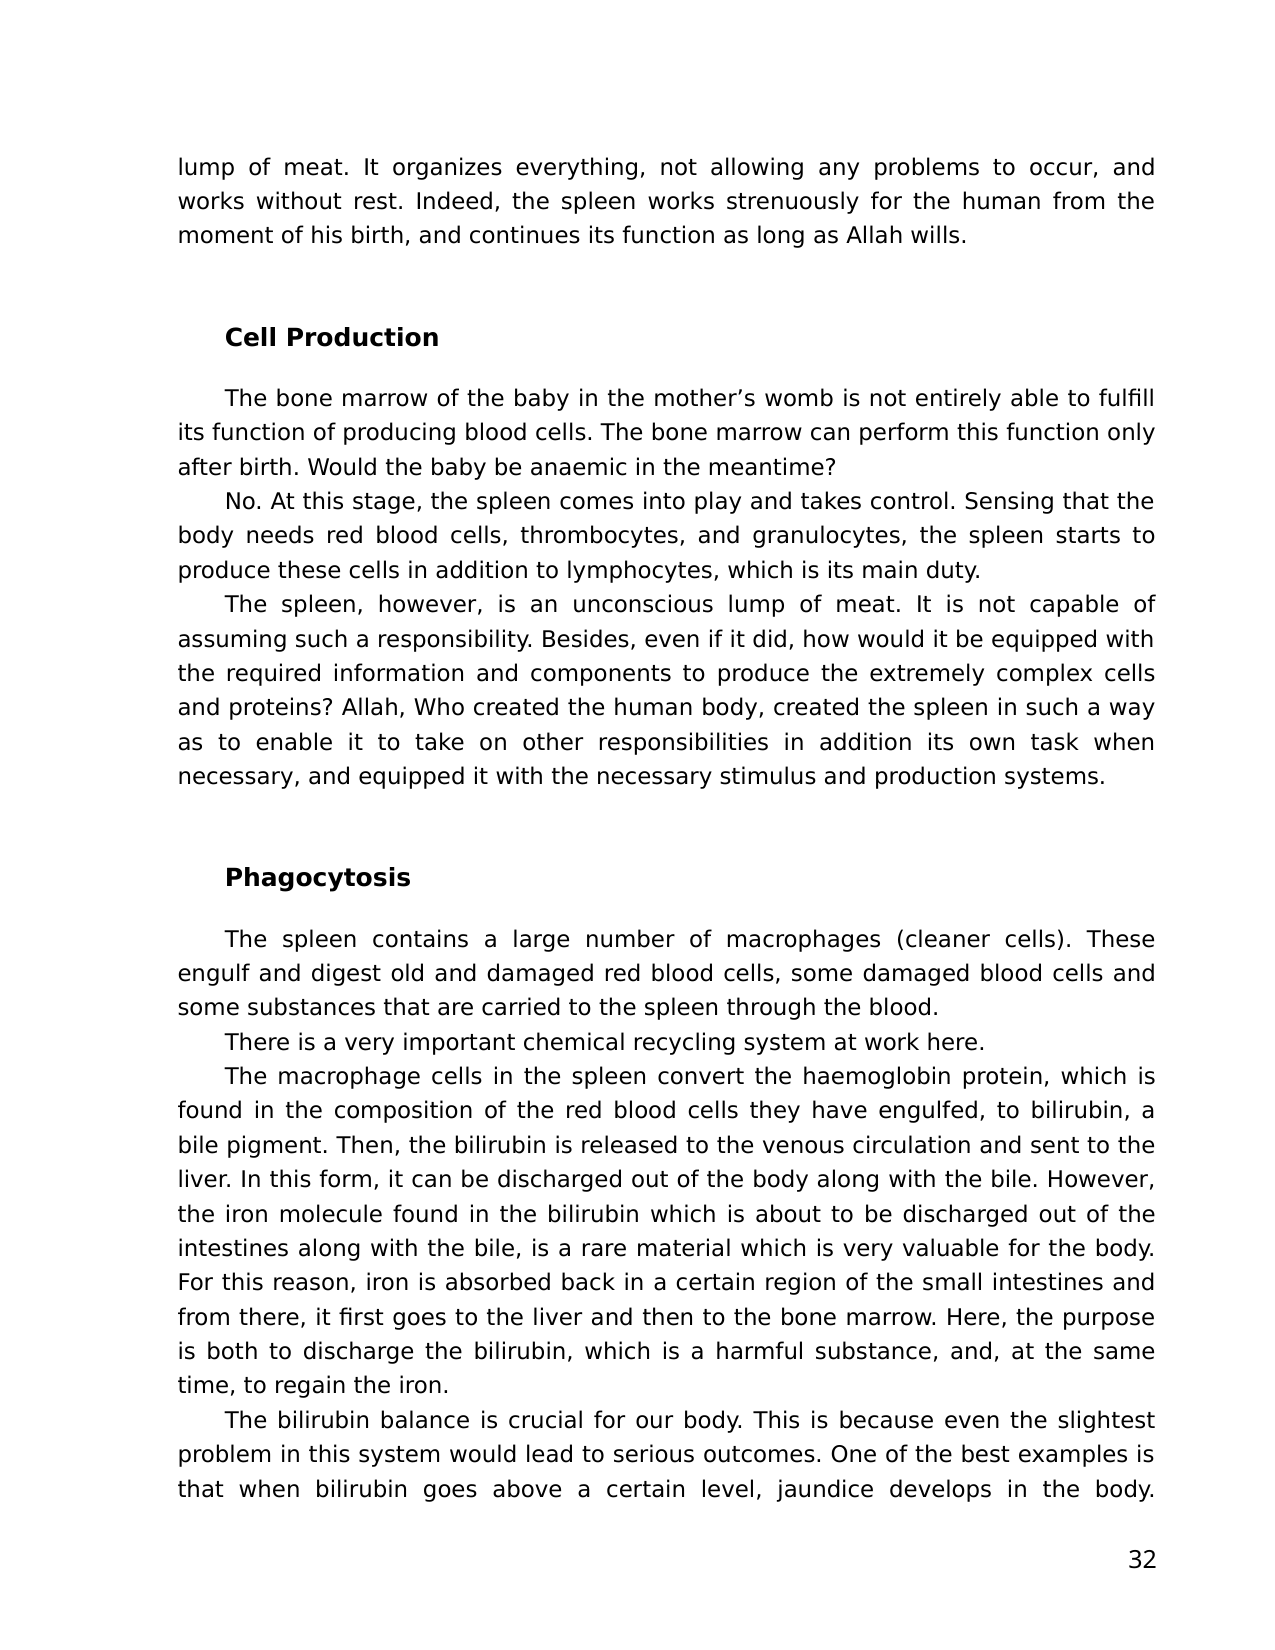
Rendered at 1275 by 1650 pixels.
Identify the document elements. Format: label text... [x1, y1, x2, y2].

text The bone marrow of the baby in the mother’s womb is not entirely able to fulfill its function of producing blood cells. The bone marrow can perform this function only after birth. Would the baby be anaemic in the meantime? [177, 379, 1157, 482]
text Cell Production [177, 323, 1157, 352]
text There is a very important chemical recycling system at work here. [177, 1023, 1157, 1057]
text The spleen contains a large number of macrophages (cleaner cells). These engulf and digest old and damaged red blood cells, some damaged blood cells and some substances that are carried to the spleen through the blood. [177, 919, 1157, 1023]
text lump of meat. It organizes everything, not allowing any problems to occur, and works without rest. Indeed, the spleen works strenuously for the human from the moment of his birth, and continues its function as long as Allah wills. [177, 148, 1157, 251]
text Phagocytosis [177, 863, 1157, 892]
text The macrophage cells in the spleen convert the haemoglobin protein, which is found in the composition of the red blood cells they have engulfed, to bilirubin, a bile pigment. Then, the bilirubin is released to the venous circulation and sent to the liver. In this form, it can be discharged out of the body along with the bile. However, the iron molecule found in the bilirubin which is about to be discharged out of the intestines along with the bile, is a rare material which is very valuable for the body. For this reason, iron is absorbed back in a certain region of the small intestines and from there, it first goes to the liver and then to the bone marrow. Here, the purpose is both to discharge the bilirubin, which is a harmful substance, and, at the same time, to regain the iron. [177, 1057, 1157, 1401]
text The spleen, however, is an unconscious lump of meat. It is not capable of assuming such a responsibility. Besides, even if it did, how would it be equipped with the required information and components to produce the extremely complex cells and proteins? Allah, Who created the human body, created the spleen in such a way as to enable it to take on other responsibilities in addition its own task when necessary, and equipped it with the necessary stimulus and production systems. [177, 585, 1157, 791]
text No. At this stage, the spleen comes into play and takes control. Sensing that the body needs red blood cells, thrombocytes, and granulocytes, the spleen starts to produce these cells in addition to lymphocytes, which is its main duty. [177, 482, 1157, 585]
text The bilirubin balance is crucial for our body. This is because even the slightest problem in this system would lead to serious outcomes. One of the best examples is that when bilirubin goes above a certain level, jaundice develops in the body. [177, 1401, 1157, 1504]
